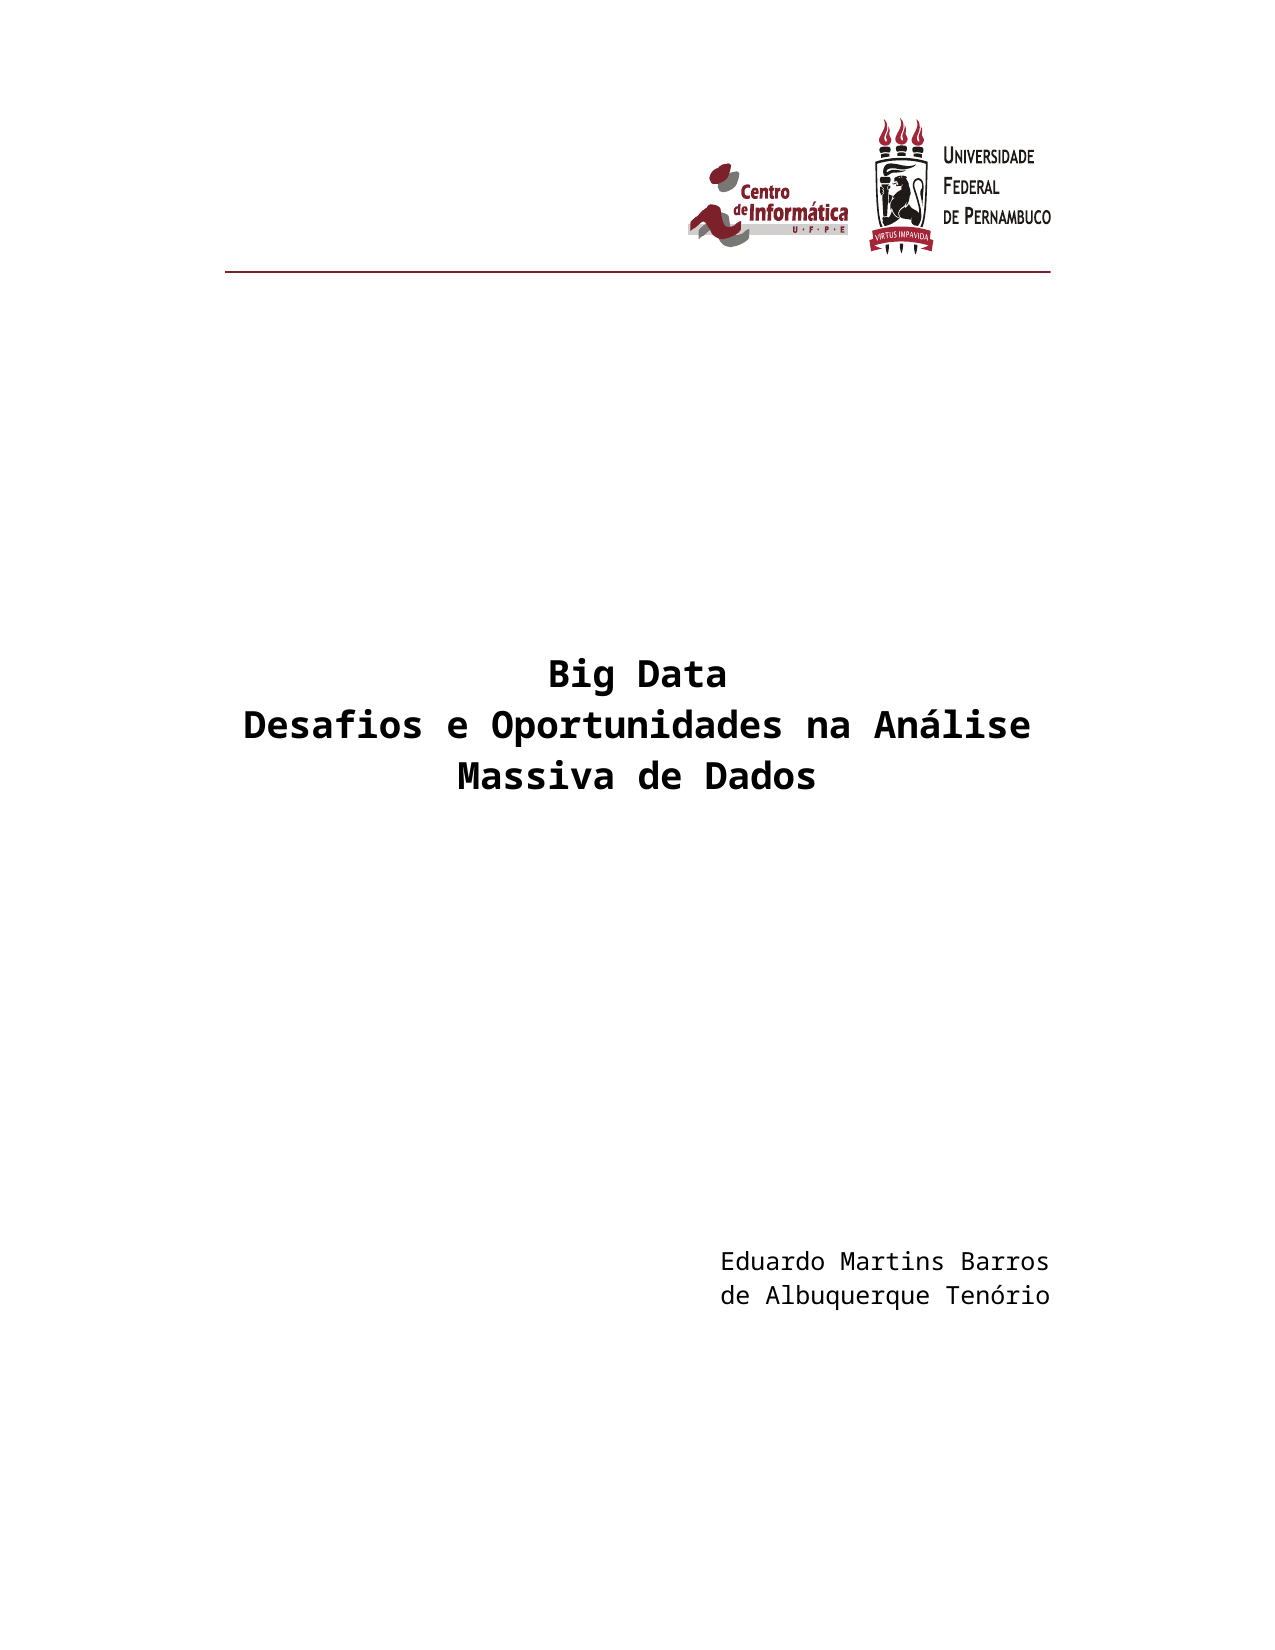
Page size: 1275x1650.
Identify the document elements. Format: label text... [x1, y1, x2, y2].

text Eduardo Martins Barros [225, 1243, 1050, 1277]
text de Albuquerque Tenório [225, 1277, 1050, 1312]
text Desafios e Oportunidades na Análise Massiva de Dados [225, 698, 1050, 801]
text Big Data [225, 647, 1050, 698]
